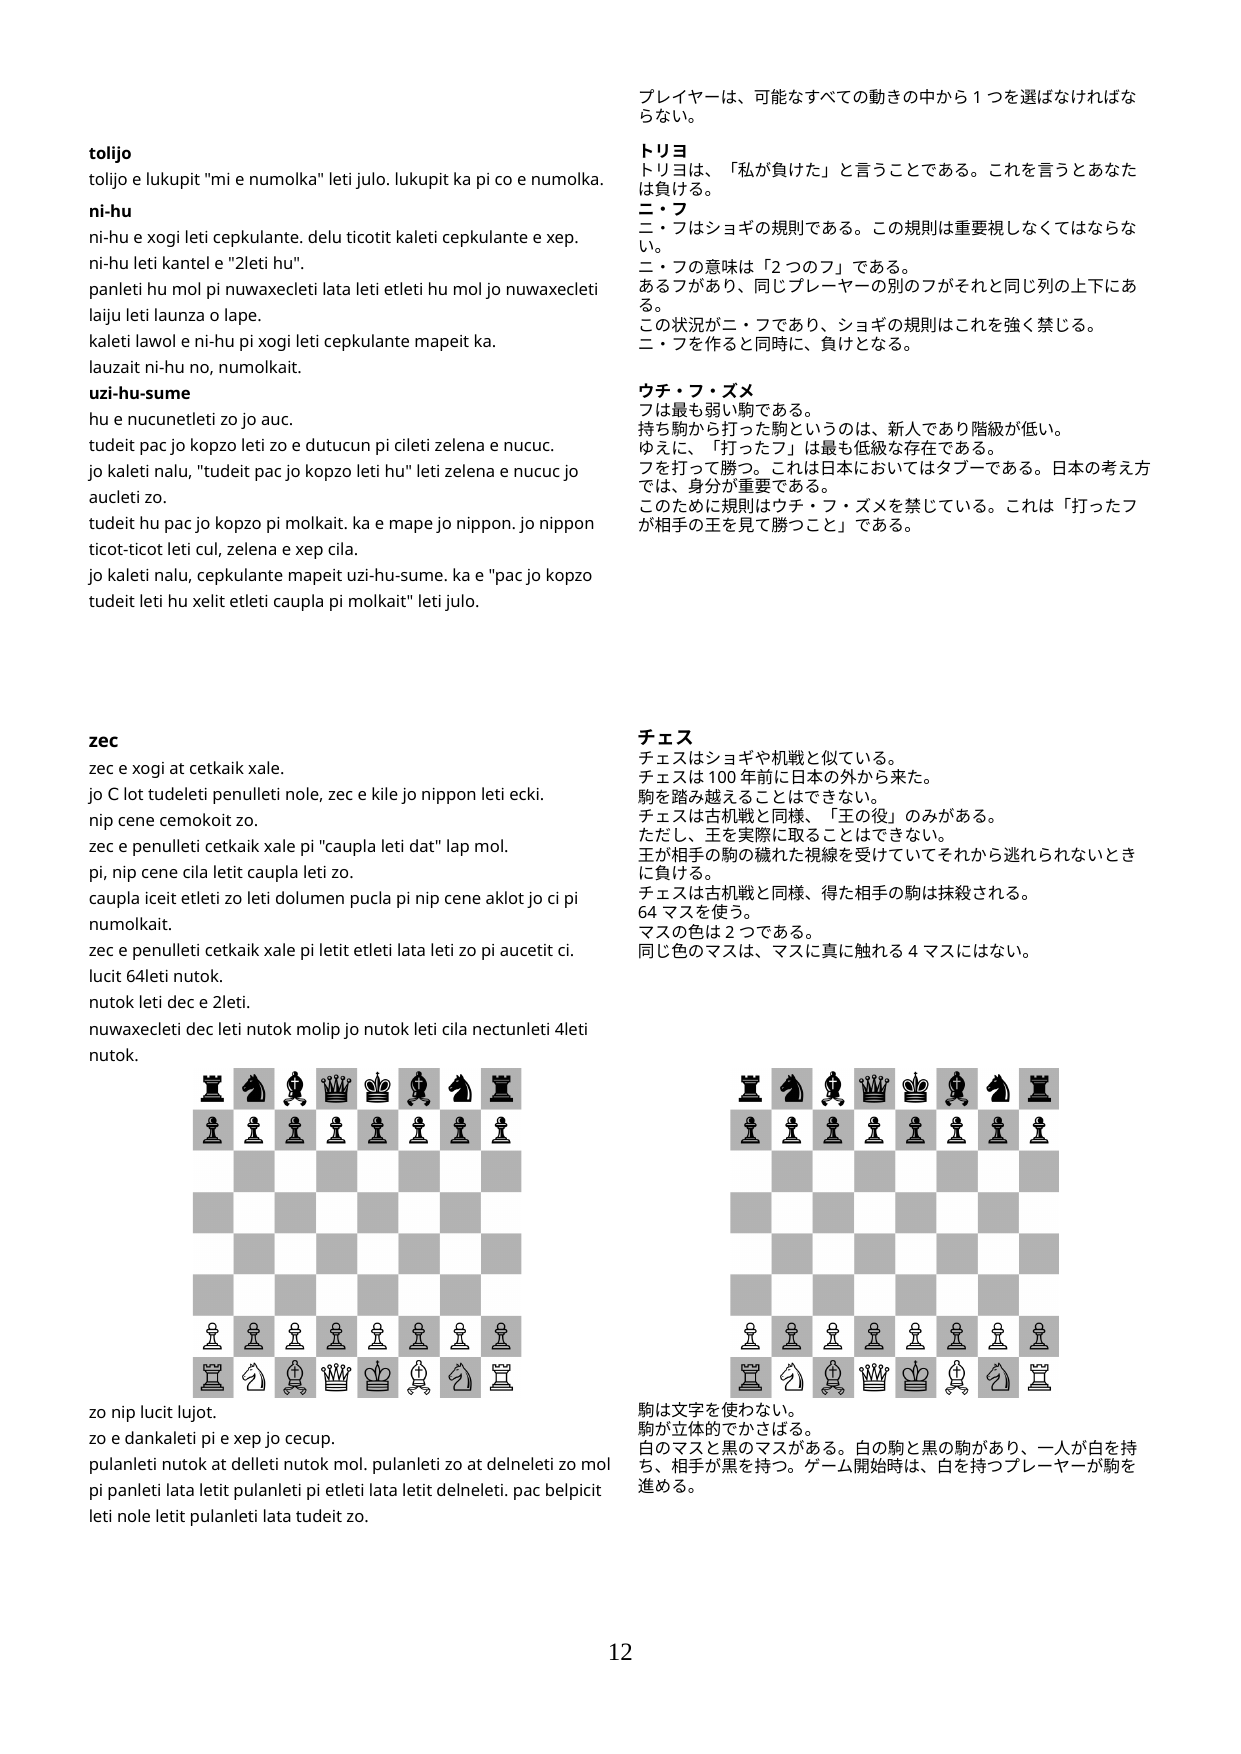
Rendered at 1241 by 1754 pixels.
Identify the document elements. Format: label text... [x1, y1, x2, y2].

picture [192, 1068, 522, 1398]
table_cell [89, 615, 626, 727]
table_cell 駒は文字を使わない。 駒が立体的でかさばる。 白のマスと黒のマスがある。白の駒と黒の駒があり、一人が白を持ち、相手が黒を持つ。ゲーム開始時は、白を持つプレーヤーが駒を進める。 [638, 1401, 1152, 1531]
table_cell [626, 615, 638, 727]
table_cell [626, 382, 638, 615]
table_cell ni-hu ni-hu e xogi leti cepkulante. delu ticotit kaleti cepkulante e xep. ni-hu leti kantel e "2leti hu". panleti hu mol pi nuwaxecleti lata leti etleti hu mol jo nuwaxecleti laiju leti launza o lape. kaleti lawol e ni-hu pi xogi leti cepkulante mapeit ka. lauzait ni-hu no, numolkait. [89, 200, 626, 382]
table_cell [638, 615, 1152, 727]
table_cell [89, 89, 626, 142]
table_cell ウチ・フ・ズメ フは最も弱い駒である。 持ち駒から打った駒というのは、新人であり階級が低い。 ゆえに、「打ったフ」は最も低級な存在である。 フを打って勝つ。これは日本においてはタブーである。日本の考え方では、身分が重要である。 このために規則はウチ・フ・ズメを禁じている。これは「打ったフが相手の王を見て勝つこと」である。 [638, 382, 1152, 615]
table_cell zo nip lucit lujot. zo e dankaleti pi e xep jo cecup. pulanleti nutok at delleti nutok mol. pulanleti zo at delneleti zo mol pi panleti lata letit pulanleti pi etleti lata letit delneleti. pac belpicit leti nole letit pulanleti lata tudeit zo. [89, 1401, 626, 1531]
table_cell トリヨ トリヨは、「私が負けた」と言うことである。これを言うとあなたは負ける。 [638, 142, 1152, 200]
table_cell ニ・フ ニ・フはショギの規則である。この規則は重要視しなくてはならない。 ニ・フの意味は「2 つのフ」である。 あるフがあり、同じプレーヤーの別のフがそれと同じ列の上下にある。 この状況がニ・フであり、ショギの規則はこれを強く禁じる。 ニ・フを作ると同時に、負けとなる。 [638, 200, 1152, 382]
picture [730, 1068, 1059, 1398]
table_cell [626, 1069, 638, 1401]
table_cell tolijo tolijo e lukupit "mi e numolka" leti julo. lukupit ka pi co e numolka. [89, 142, 626, 200]
table_cell プレイヤーは、可能なすべての動きの中から 1 つを選ばなければならない。 [638, 89, 1152, 142]
table_cell [626, 1401, 638, 1531]
table_cell チェス チェスはショギや机戦と似ている。 チェスは100年前に日本の外から来た。 駒を踏み越えることはできない。 チェスは古机戦と同様、「王の役」のみがある。 ただし、王を実際に取ることはできない。 王が相手の駒の穢れた視線を受けていてそれから逃れられないときに負ける。 チェスは古机戦と同様、得た相手の駒は抹殺される。 64 マスを使う。 マスの色は 2 つである。 同じ色のマスは、マスに真に触れる 4 マスにはない。 [638, 728, 1152, 1069]
table_cell [626, 200, 638, 382]
table_cell zec zec e xogi at cetkaik xale. jo Ⅽ lot tudeleti penulleti nole, zec e kile jo nippon leti ecki. nip cene cemokoit zo. zec e penulleti cetkaik xale pi "caupla leti dat" lap mol. pi, nip cene cila letit caupla leti zo. caupla iceit etleti zo leti dolumen pucla pi nip cene aklot jo ci pi numolkait. zec e penulleti cetkaik xale pi letit etleti lata leti zo pi aucetit ci. lucit 64leti nutok. nutok leti dec e 2leti. nuwaxecleti dec leti nutok molip jo nutok leti cila nectunleti 4leti nutok. [89, 728, 626, 1069]
table_cell [89, 1069, 626, 1401]
table_cell [626, 728, 638, 1069]
table_cell uzi-hu-sume hu e nucunetleti zo jo auc. tudeit pac jo kopzo leti zo e dutucun pi cileti zelena e nucuc. jo kaleti nalu, "tudeit pac jo kopzo leti hu" leti zelena e nucuc jo aucleti zo. tudeit hu pac jo kopzo pi molkait. ka e mape jo nippon. jo nippon ticot-ticot leti cul, zelena e xep cila. jo kaleti nalu, cepkulante mapeit uzi-hu-sume. ka e "pac jo kopzo tudeit leti hu xelit etleti caupla pi molkait" leti julo. [89, 382, 626, 615]
table_cell [638, 1069, 1152, 1401]
table_cell [626, 89, 638, 142]
table_cell [626, 142, 638, 200]
